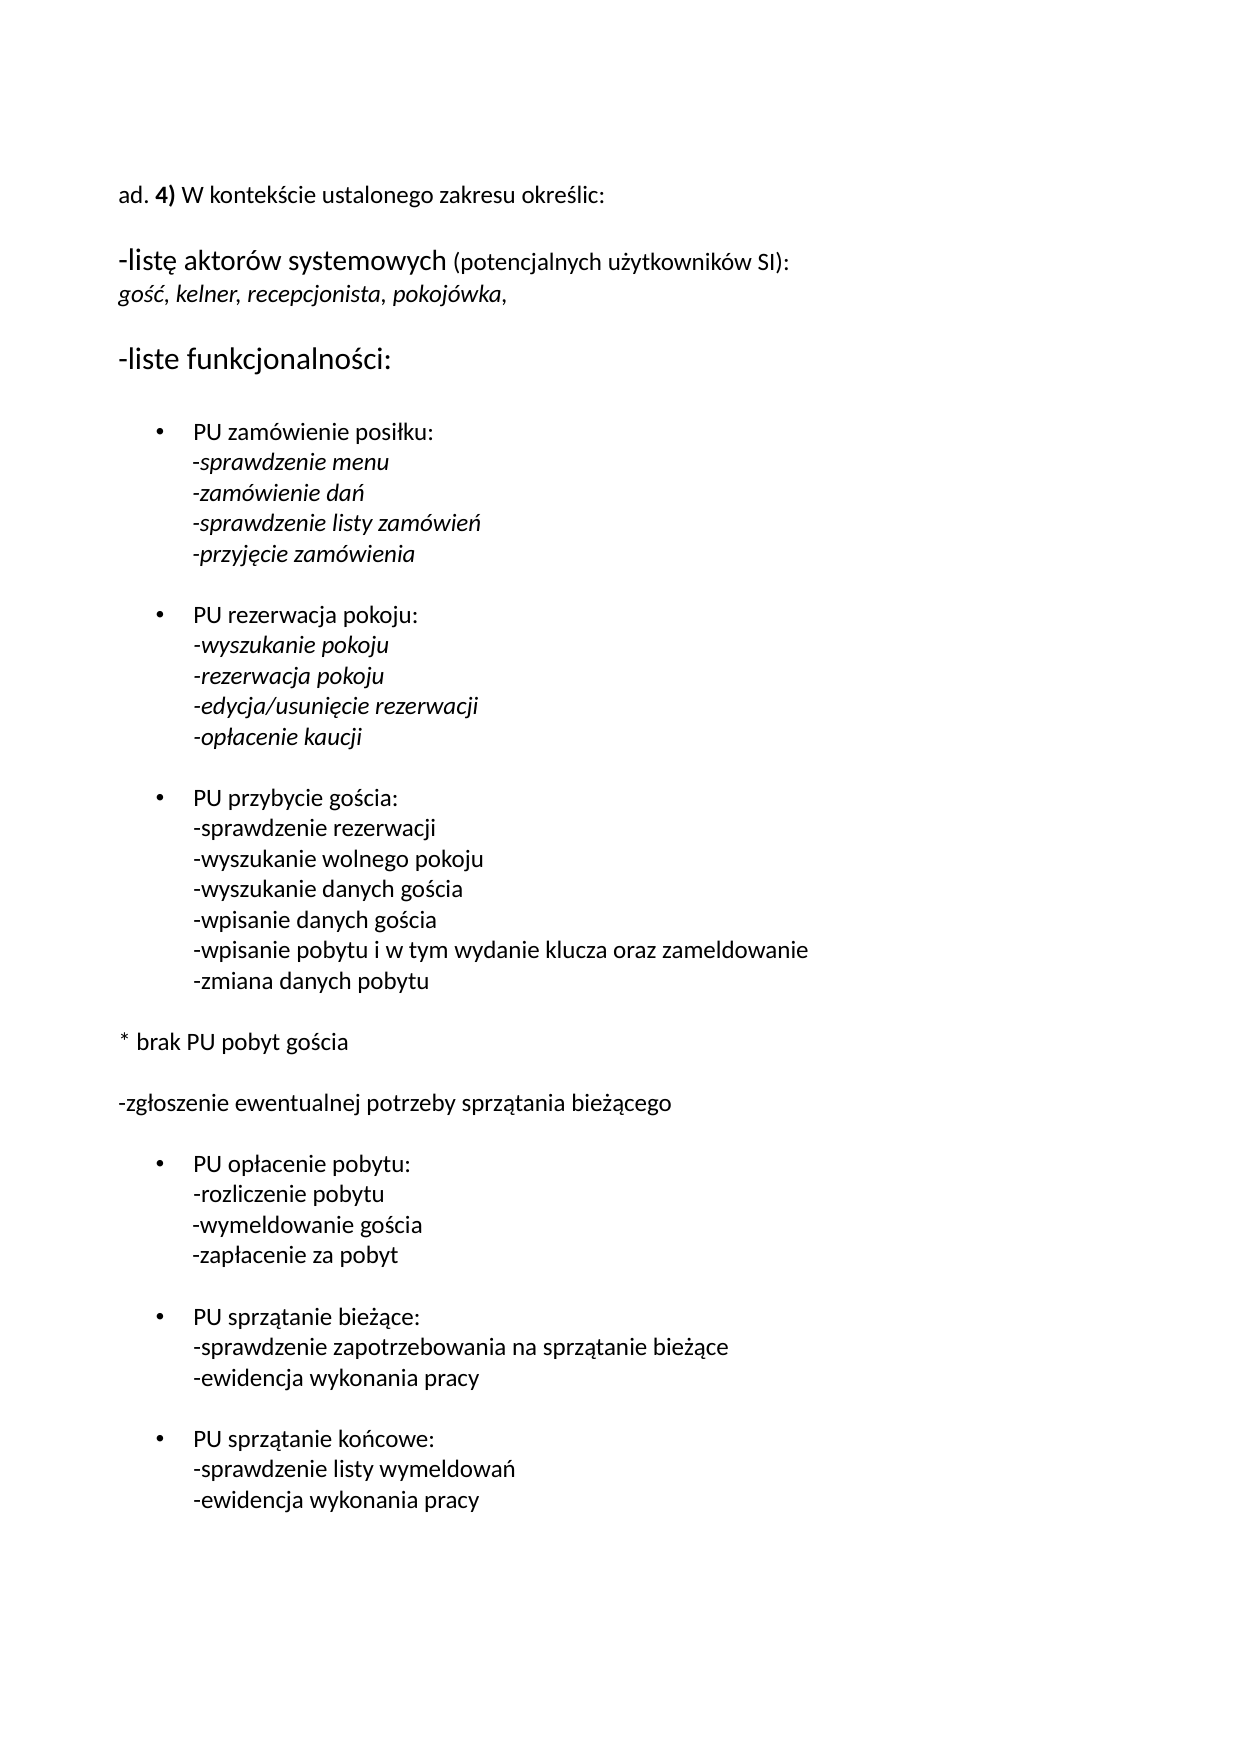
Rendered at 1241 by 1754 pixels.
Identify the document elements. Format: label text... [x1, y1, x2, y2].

list PU sprzątanie bieżące: [156, 1301, 1122, 1331]
list -ewidencja wykonania pracy [156, 1362, 1122, 1392]
text gość, kelner, recepcjonista, pokojówka, [118, 278, 1122, 309]
list -sprawdzenie rezerwacji [156, 812, 1122, 843]
text -sprawdzenie menu [118, 446, 1122, 477]
text -zamówienie dań [118, 477, 1122, 507]
text -listę aktorów systemowych (potencjalnych użytkowników SI): [118, 240, 1122, 278]
list -sprawdzenie zapotrzebowania na sprzątanie bieżące [156, 1331, 1122, 1362]
text -wymeldowanie gościa [118, 1209, 1122, 1240]
text -zapłacenie za pobyt [118, 1240, 1122, 1270]
list -edycja/usunięcie rezerwacji [156, 690, 1122, 721]
text -sprawdzenie listy zamówień [118, 507, 1122, 538]
list -wpisanie danych gościa [156, 904, 1122, 934]
text ad. 4) W kontekście ustalonego zakresu określic: [118, 179, 1122, 210]
list -ewidencja wykonania pracy [156, 1484, 1122, 1514]
list PU przybycie gościa: [156, 782, 1122, 812]
list -rozliczenie pobytu [156, 1179, 1122, 1209]
list -wpisanie pobytu i w tym wydanie klucza oraz zameldowanie [156, 934, 1122, 965]
list PU rezerwacja pokoju: [156, 599, 1122, 629]
list -wyszukanie danych gościa [156, 873, 1122, 904]
list -opłacenie kaucji [156, 721, 1122, 751]
list -wyszukanie wolnego pokoju [156, 843, 1122, 873]
list PU opłacenie pobytu: [156, 1148, 1122, 1179]
list PU zamówienie posiłku: [156, 416, 1122, 446]
text -zgłoszenie ewentualnej potrzeby sprzątania bieżącego [118, 1087, 1122, 1118]
text * brak PU pobyt gościa [118, 1026, 1122, 1057]
list PU sprzątanie końcowe: [156, 1423, 1122, 1453]
list -zmiana danych pobytu [156, 965, 1122, 996]
list -wyszukanie pokoju [156, 629, 1122, 660]
list -sprawdzenie listy wymeldowań [156, 1453, 1122, 1484]
list -rezerwacja pokoju [156, 660, 1122, 690]
text -liste funkcjonalności: [118, 339, 1122, 377]
text -przyjęcie zamówienia [118, 538, 1122, 568]
